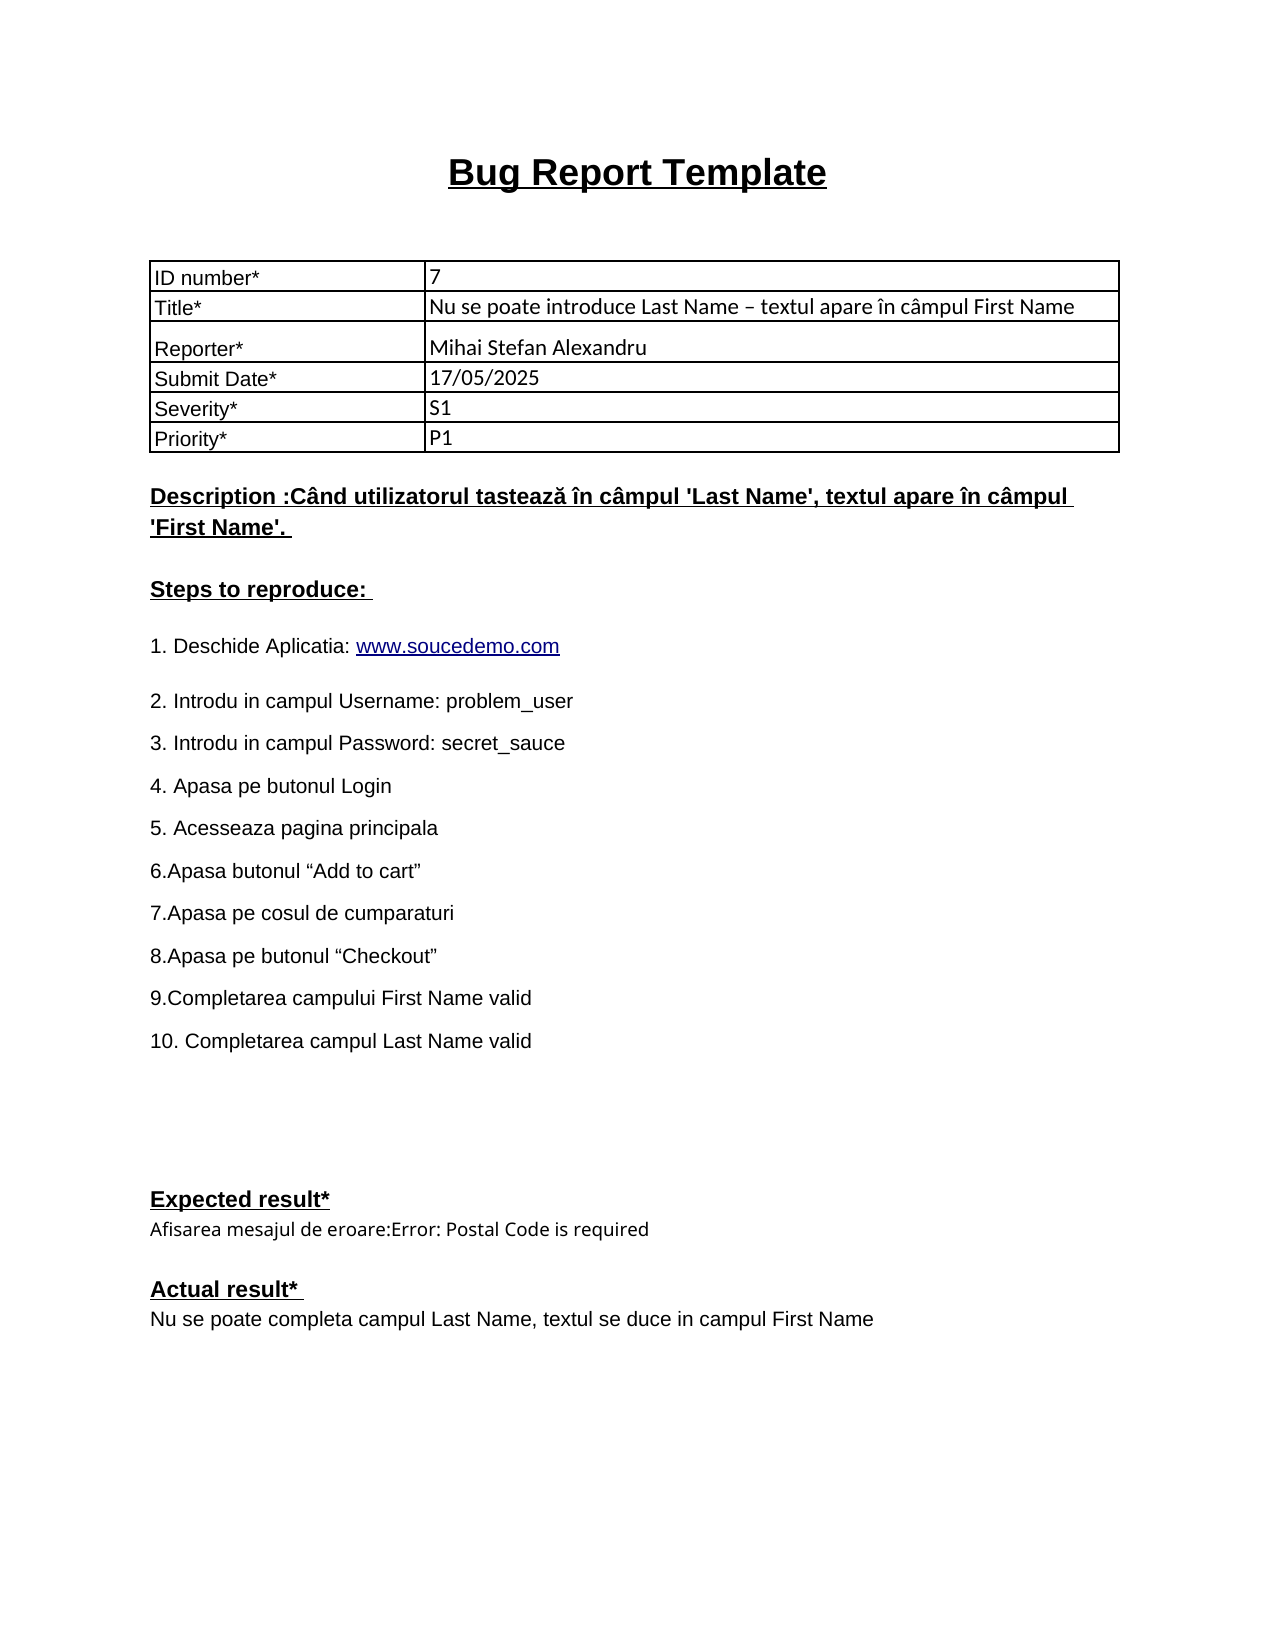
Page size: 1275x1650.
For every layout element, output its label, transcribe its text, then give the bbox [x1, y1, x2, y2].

table_cell Reporter* [151, 322, 424, 361]
text 6.Apasa butonul “Add to cart” [150, 858, 1125, 882]
text Description :Când utilizatorul tastează în câmpul 'Last Name', textul apare în câmpul 'First Name'. [150, 483, 1125, 540]
text 7.Apasa pe cosul de cumparaturi [150, 901, 1125, 925]
table_header 7 [426, 262, 1118, 290]
text 4. Apasa pe butonul Login [150, 773, 1125, 797]
table_cell Severity* [151, 393, 424, 421]
text Actual result* [150, 1276, 1125, 1302]
table_cell Priority* [151, 423, 424, 451]
text Bug Report Template [150, 150, 1125, 193]
table_header ID number* [151, 262, 424, 290]
text Afisarea mesajul de eroare:Error: Postal Code is required [150, 1217, 1125, 1242]
table_cell S1 [426, 393, 1118, 421]
text Steps to reproduce: [150, 576, 1125, 602]
table_cell 17/05/2025 [426, 363, 1118, 391]
text 3. Introdu in campul Password: secret_sauce [150, 731, 1125, 755]
text 1. Deschide Aplicatia: www.soucedemo.com [150, 633, 1125, 657]
table_cell P1 [426, 423, 1118, 451]
table_cell Title* [151, 292, 424, 320]
table_cell Nu se poate introduce Last Name – textul apare în câmpul First Name [426, 292, 1118, 320]
text 8.Apasa pe butonul “Checkout” [150, 943, 1125, 967]
table_cell Mihai Stefan Alexandru [426, 322, 1118, 361]
text Nu se poate completa campul Last Name, textul se duce in campul First Name [150, 1306, 1125, 1330]
text Expected result* [150, 1186, 1125, 1213]
text 5. Acesseaza pagina principala [150, 816, 1125, 840]
text 2. Introdu in campul Username: problem_user [150, 688, 1125, 712]
text 10. Completarea campul Last Name valid [150, 1028, 1125, 1052]
table_cell Submit Date* [151, 363, 424, 391]
text 9.Completarea campului First Name valid [150, 986, 1125, 1010]
